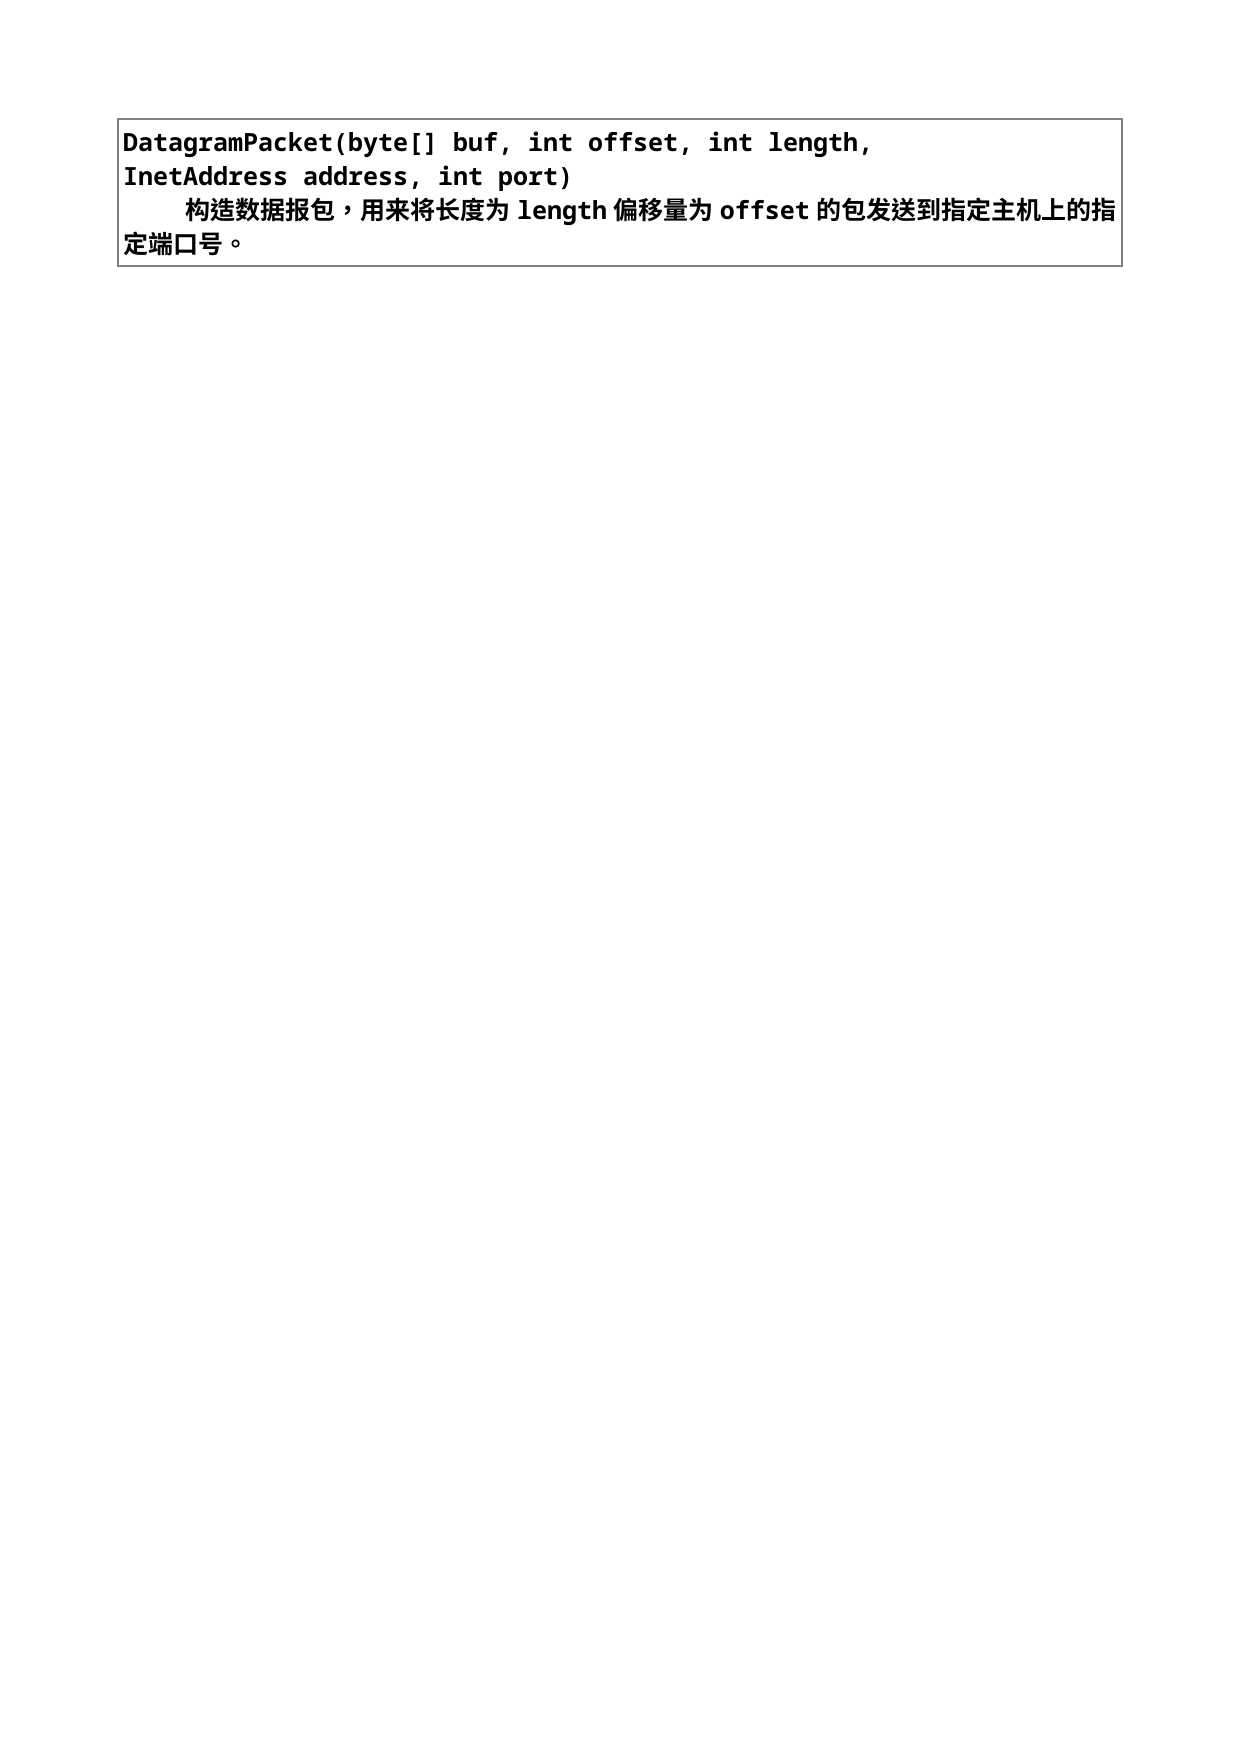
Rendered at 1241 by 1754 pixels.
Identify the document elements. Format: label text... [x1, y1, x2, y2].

table_header DatagramPacket(byte[] buf, int offset, int length, InetAddress address, int port) 构造数据报包，用来将长度为 length 偏移量为 offset 的包发送到指定主机上的指定端口号。 [119, 120, 1121, 265]
